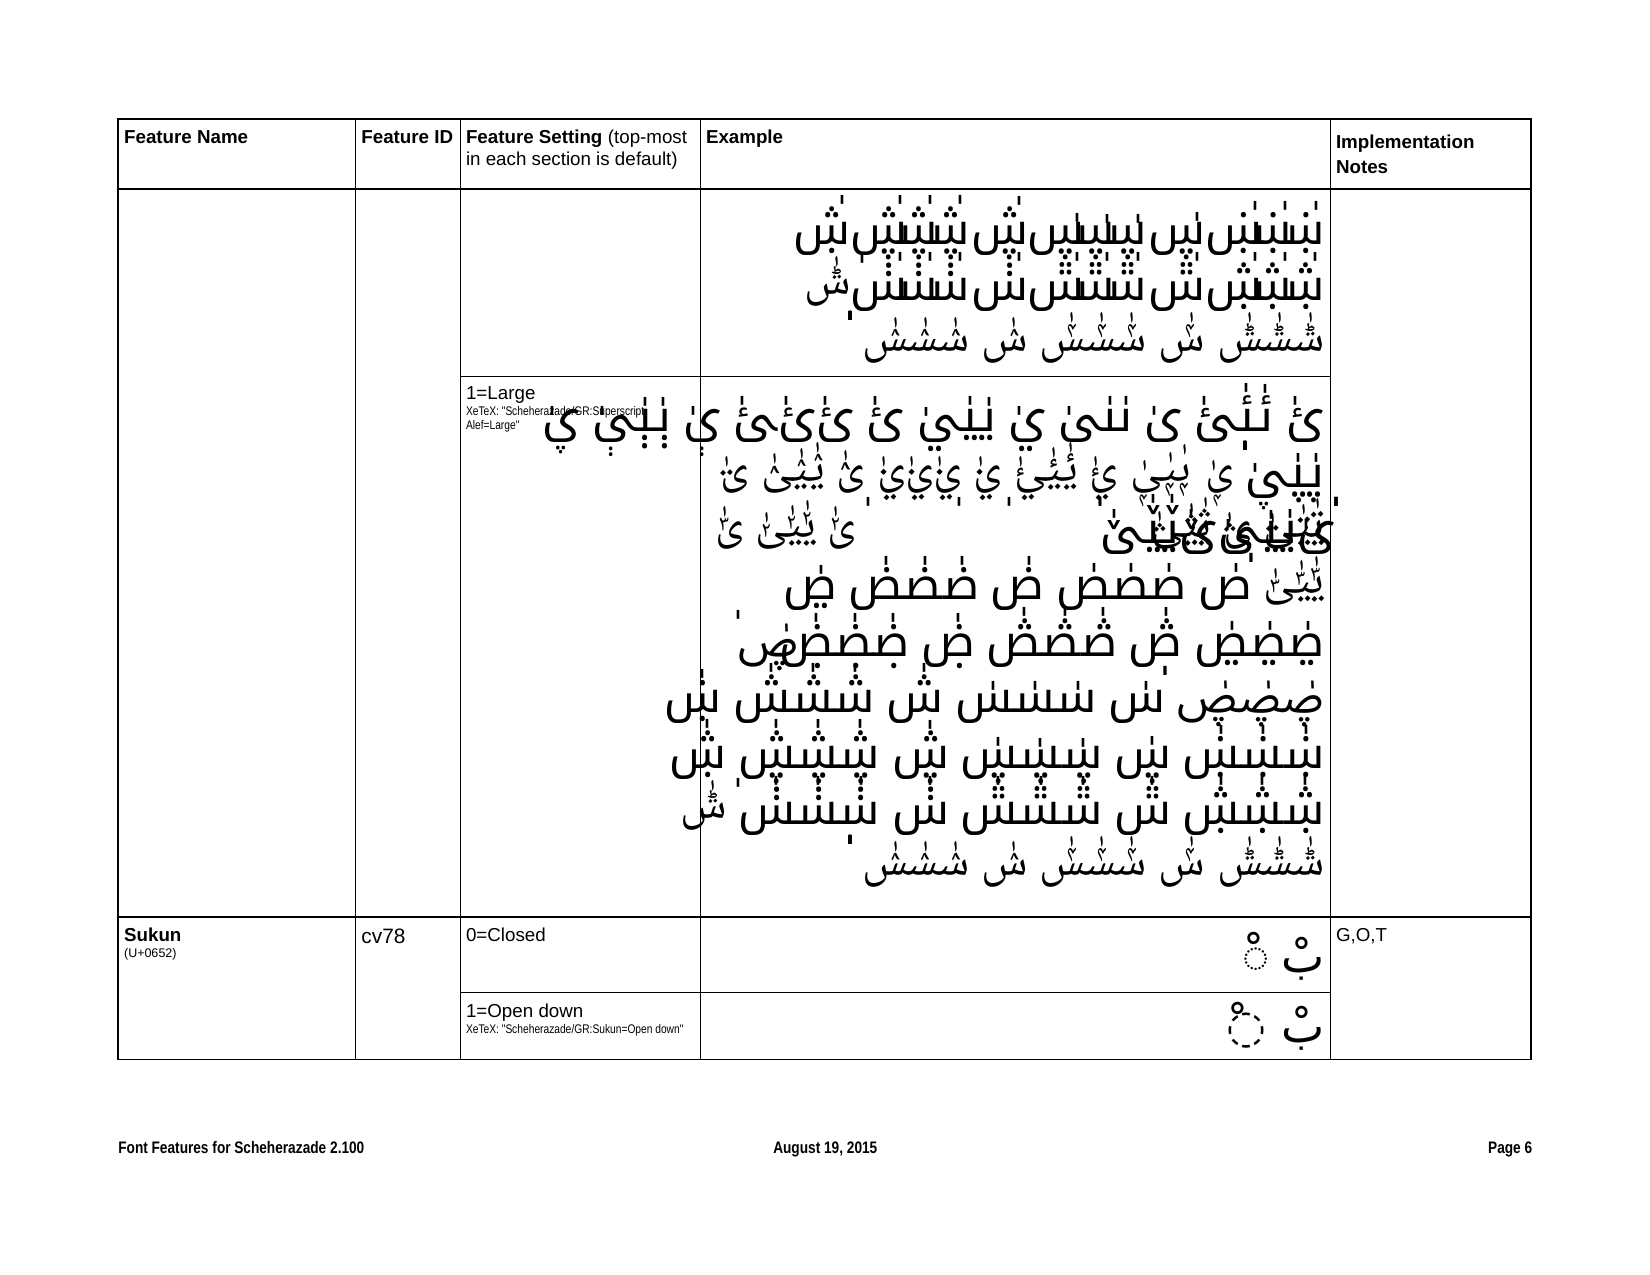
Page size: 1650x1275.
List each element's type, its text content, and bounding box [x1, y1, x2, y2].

table_header Feature ID [356, 120, 460, 188]
table_header Example [701, 120, 1330, 188]
table_cell Sukun (U+0652) [119, 918, 355, 1059]
table_cell 1=Open down XeTeX: "Scheherazade/GR:Sukun=Open down" [461, 993, 700, 1059]
table_cell [119, 190, 355, 916]
table_cell G,O,T [1331, 190, 1530, 916]
table_cell 0=Closed [461, 918, 700, 992]
table_header Feature Setting (top-most in each section is default) [461, 120, 700, 188]
table_header Implementation Notes [1331, 120, 1530, 188]
table_header Feature Name [119, 120, 355, 188]
table_cell ئٰ ئٰئٰئٰ ىٰ ىٰىٰىٰ يٰ يٰيٰيٰ ٸٰ ٸٰٸٰٸٰ ېٰ ېٰېٰېٰ ۑٰ ۑٰۑٰۑٰ ݷٰ ݷٰݷٰݷٰ ࢨٰ ࢨٰࢨٰࢨٰ ࢩٰ ࢩٰࢩٰࢩٰ ؽٰ ؽٰؽٰؽٰ ؾٰ ؾٰؾٰؾٰ ؿٰ ؿٰؿٰؿٰ یٰ یٰیٰیٰ ێٰ ێٰێٰێٰ ݵٰ ݵٰݵٰݵٰ ݶٰ ݶٰݶٰݶٰ صٰ صٰصٰصٰ ضٰ ضٰضٰضٰ ڝٰ ڝٰڝٰڝٰ ڞٰ ڞٰڞٰڞٰ ۻٰ ۻٰۻٰۻٰ ࢯٰ ࢯٰࢯٰࢯٰ سٰ سٰسٰسٰ شٰ شٰشٰشٰ ښٰ ښٰښٰښٰ ڛٰ ڛٰڛٰڛٰ ڜٰ ڜٰڜٰڜٰ ۺٰ ۺٰۺٰۺٰ ݜٰ ݜٰݜٰݜٰ ݭٰ ݭٰݭٰݭٰ ݰٰ ݰٰݰٰݰٰ ݽٰ ݽٰݽٰݽٰ ݾٰ ݾٰݾٰݾٰ [701, 377, 1330, 916]
table_cell G,O,T [1331, 918, 1530, 1059]
table_cell [356, 190, 460, 916]
table_cell cv78 [356, 918, 460, 1059]
table_cell 1=Large XeTeX: "Scheherazade/GR:Superscript Alef=Large" [461, 377, 700, 916]
table_cell بْ ◌ْ [701, 918, 1330, 992]
table_cell ئٰ ئٰئٰئٰ ىٰ ىٰىٰىٰ يٰ يٰيٰيٰ ٸٰ ٸٰٸٰٸٰ ېٰ ېٰېٰېٰ ۑٰ ۑٰۑٰۑٰ ݷٰ ݷٰݷٰݷٰ ࢨٰ ࢨٰࢨٰࢨٰ ࢩٰ ࢩٰࢩٰࢩٰ ؽٰ ؽٰؽٰؽٰ ؾٰ ؾٰؾٰؾٰ ؿٰ ؿٰؿٰؿٰ یٰ یٰیٰیٰ ێٰ ێٰێٰێٰ ݵٰ ݵٰݵٰݵٰ ݶٰ ݶٰݶٰݶٰ صٰ صٰصٰصٰ ضٰ ضٰضٰضٰ ڝٰ ڝٰڝٰڝٰ ڞٰ ڞٰڞٰڞٰ ۻٰ ۻٰۻٰۻٰ ࢯٰ ࢯٰࢯٰࢯٰ سٰ سٰسٰسٰ شٰ شٰشٰشٰ ښٰ ښٰښٰښٰ ڛٰ ڛٰڛٰڛٰ ڜٰ ڜٰڜٰڜٰ ۺٰ ۺٰۺٰۺٰ ݜٰ ݜٰݜٰݜٰ ݭٰ ݭٰݭٰݭٰ ݰٰ ݰٰݰٰݰٰ ݽٰ ݽٰݽٰݽٰ ݾٰ ݾٰݾٰݾٰ [701, 190, 1330, 376]
table_cell [461, 190, 700, 376]
table_cell بْ ◌ْ [701, 993, 1330, 1059]
